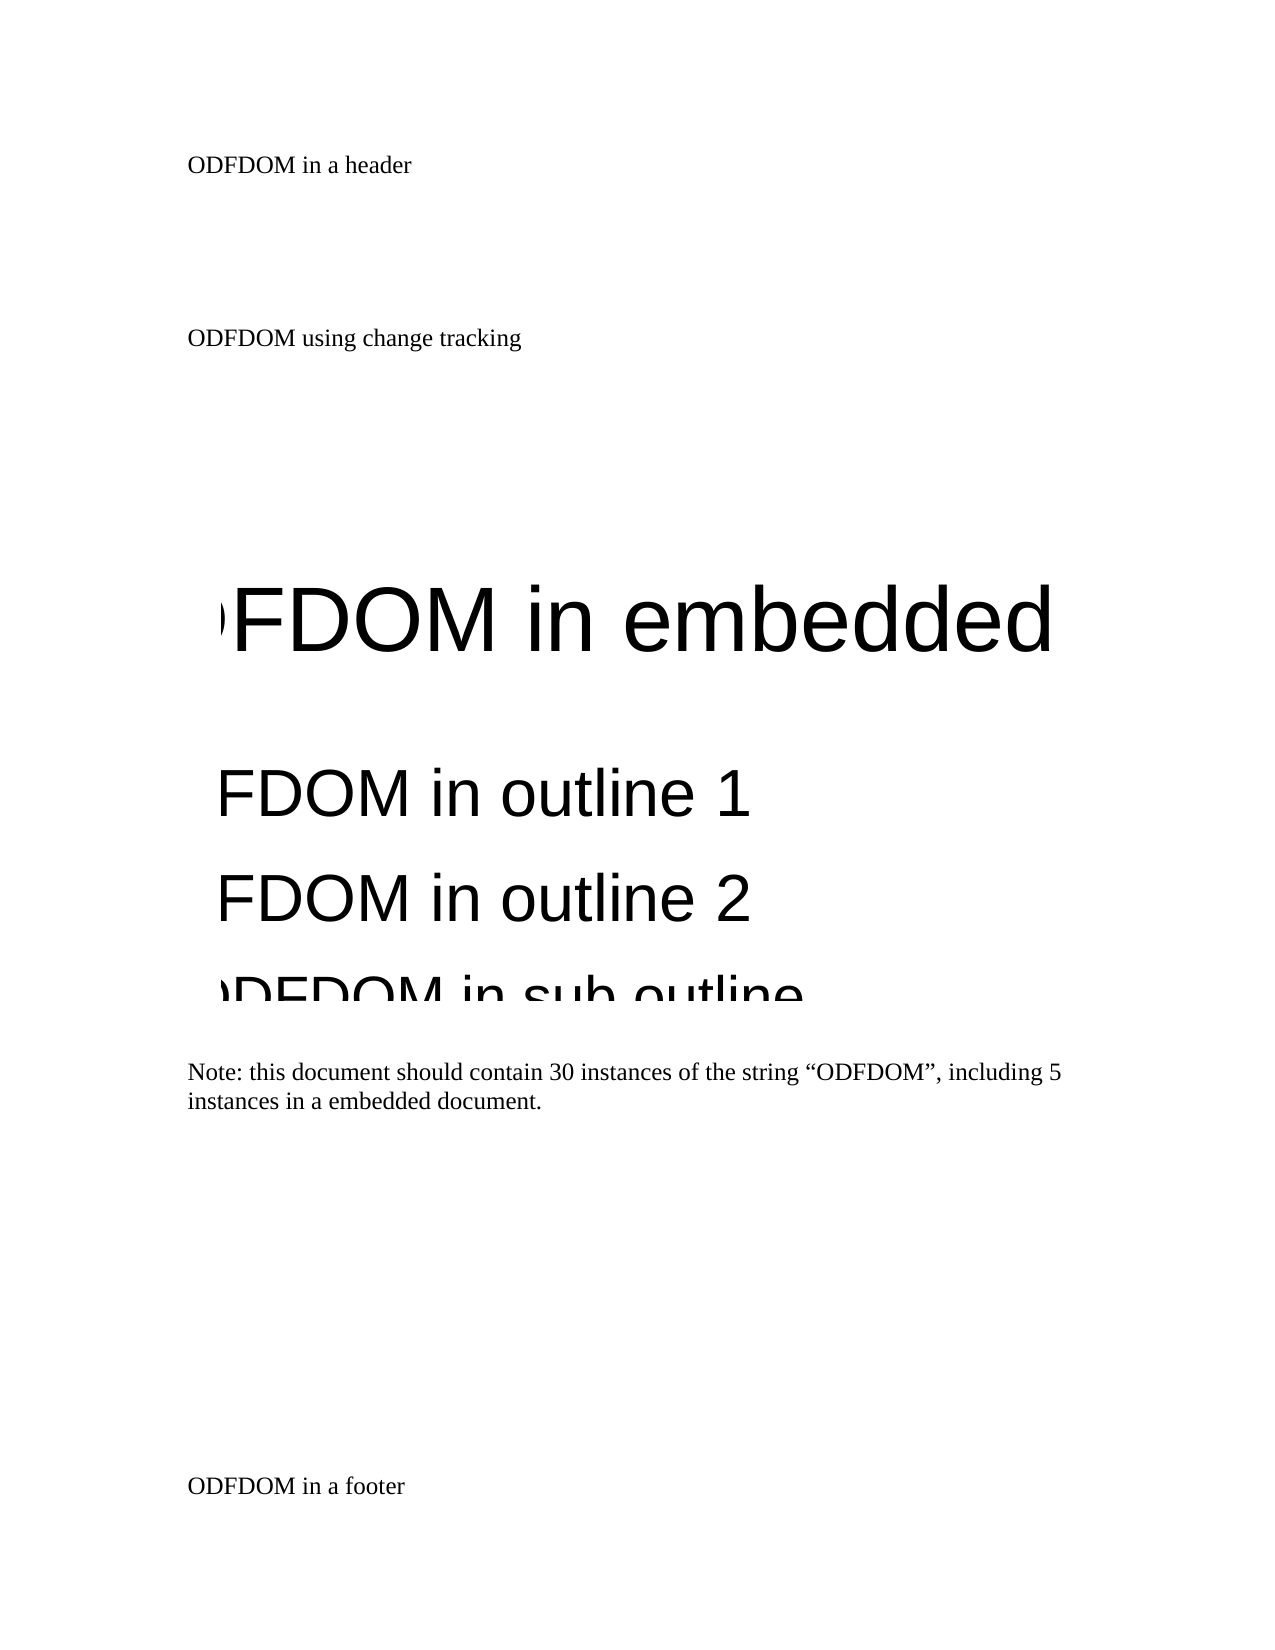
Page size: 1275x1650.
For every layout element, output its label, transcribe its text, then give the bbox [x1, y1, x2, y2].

text Note: this document should contain 30 instances of the string “ODFDOM”, including 5 instances in a embedded document. [187, 1057, 1087, 1115]
text ODFDOM using change tracking [187, 323, 1087, 352]
